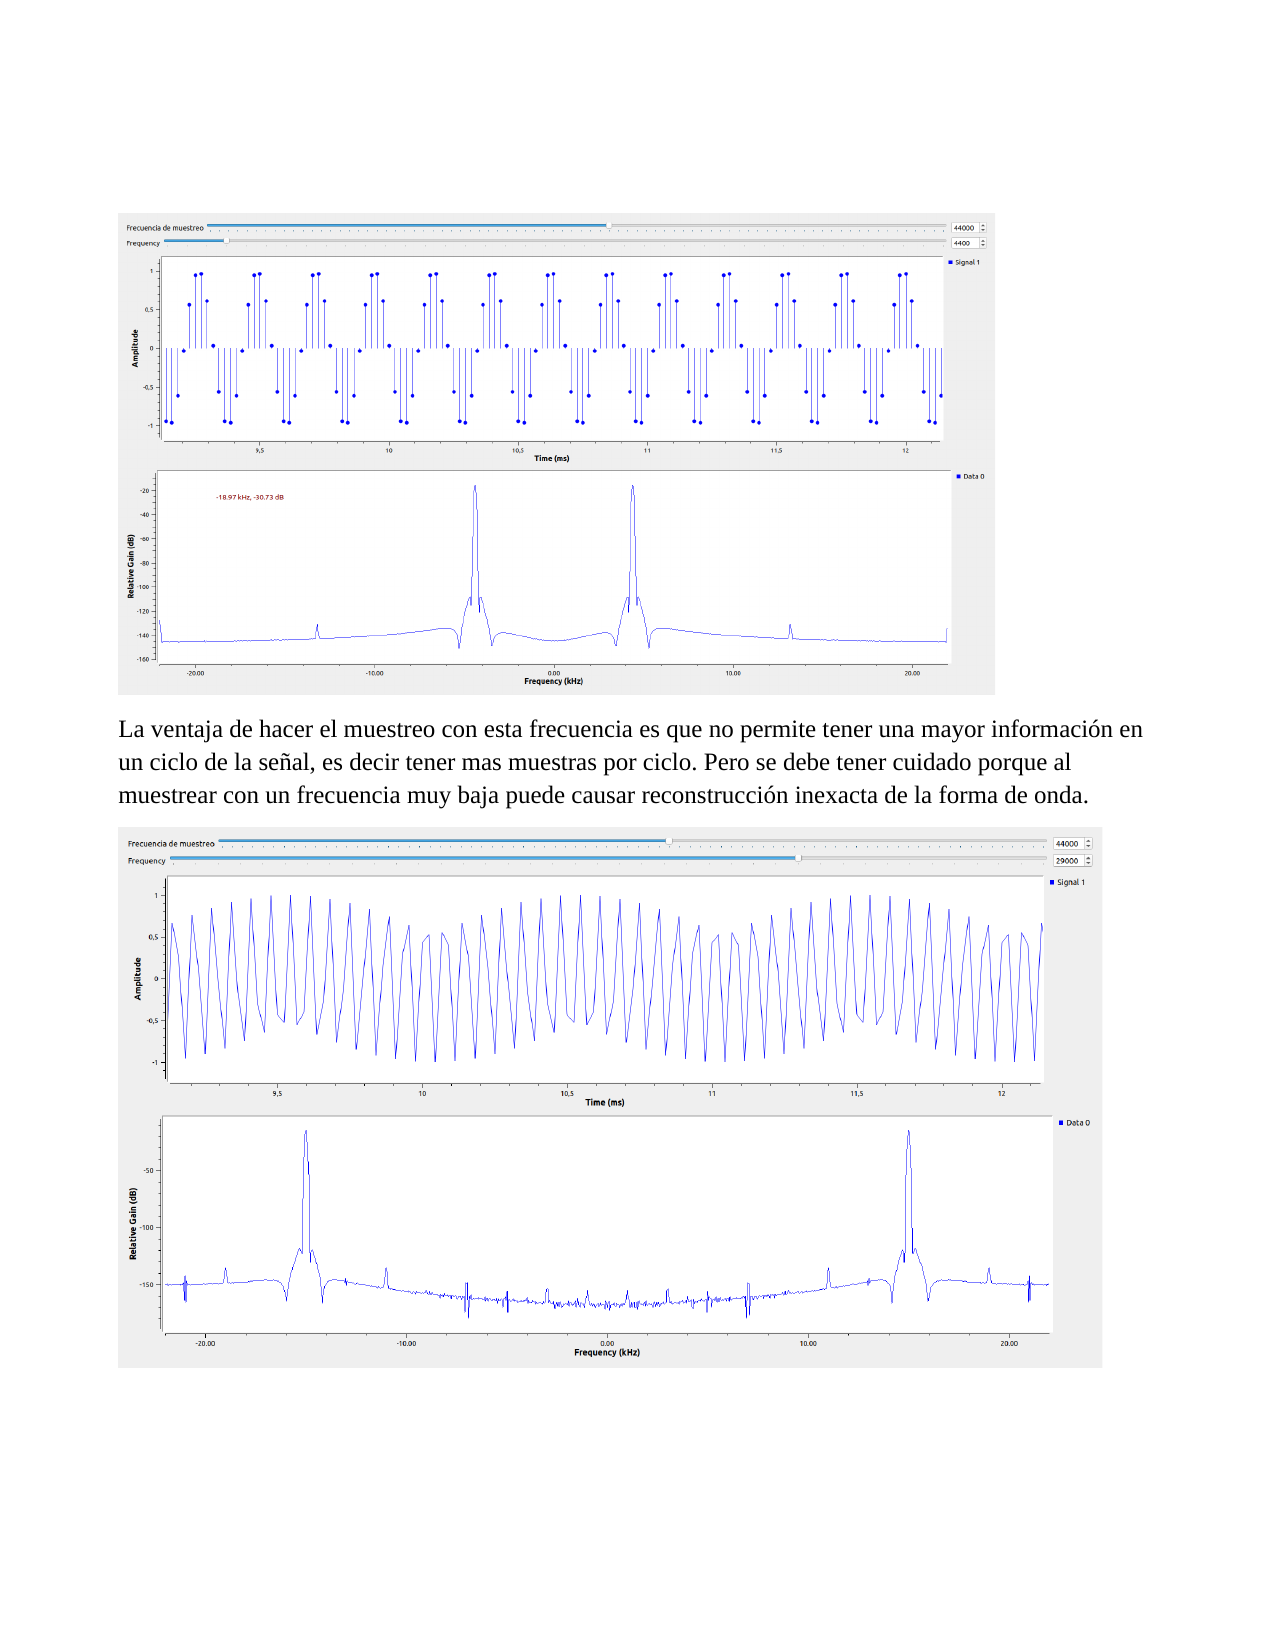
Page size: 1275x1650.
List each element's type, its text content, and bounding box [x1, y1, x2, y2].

picture [118, 213, 995, 695]
text La ventaja de hacer el muestreo con esta frecuencia es que no permite tener una mayor información en un ciclo de la señal, es decir tener mas muestras por ciclo. Pero se debe tener cuidado porque al muestrear con un frecuencia muy baja puede causar reconstrucción inexacta de la forma de onda. [118, 714, 1157, 808]
picture [118, 827, 1103, 1368]
